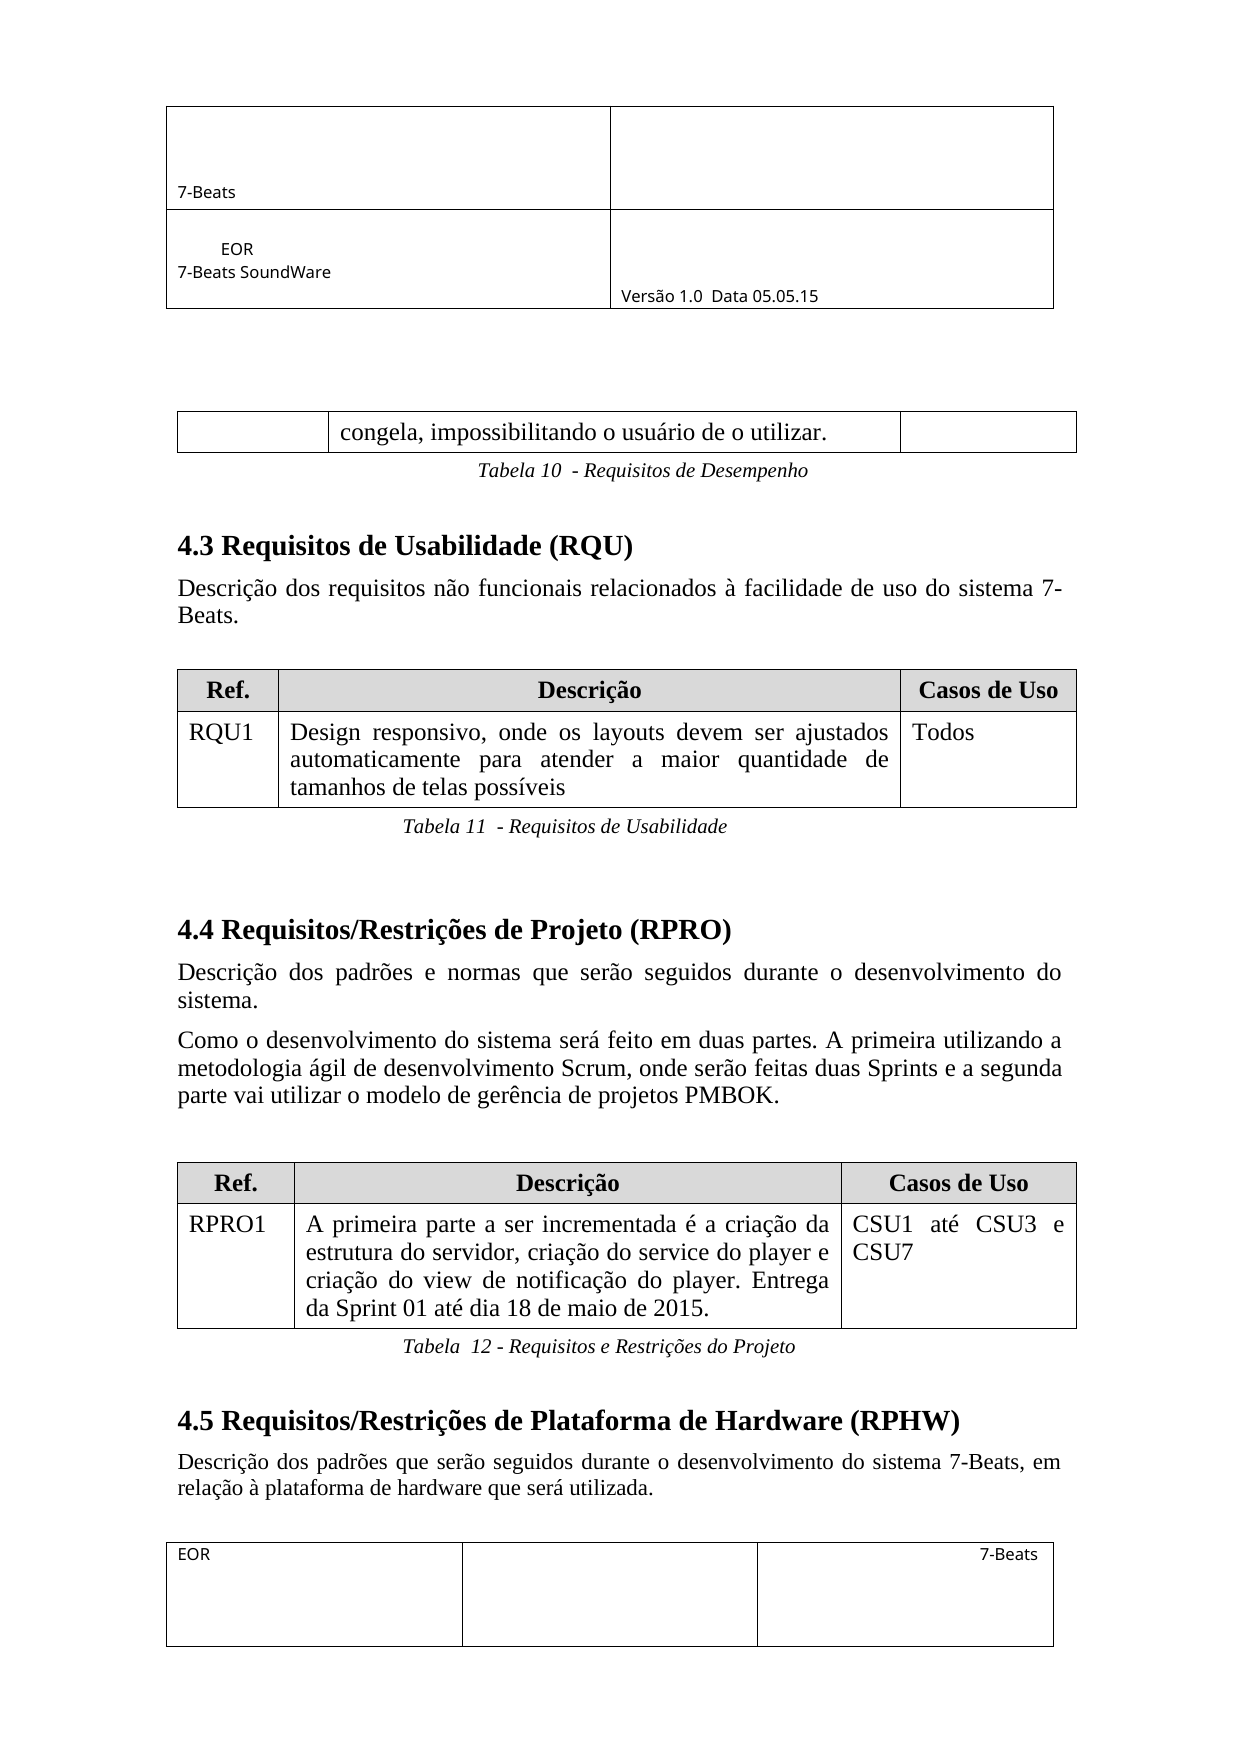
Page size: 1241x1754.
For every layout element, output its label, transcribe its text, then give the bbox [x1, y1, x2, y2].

table_cell [178, 412, 328, 452]
text Descrição dos requisitos não funcionais relacionados à facilidade de uso do sistema 7-Beats. [177, 574, 1063, 629]
table_header Descrição [295, 1163, 841, 1203]
table_cell [901, 412, 1076, 452]
table_cell CSU1 até CSU3 e CSU7 [842, 1204, 1076, 1328]
table_cell Design responsivo, onde os layouts devem ser ajustados automaticamente para atender a maior quantidade de tamanhos de telas possíveis [279, 712, 900, 807]
table_cell RQU1 [178, 712, 278, 807]
table_cell Todos [901, 712, 1076, 807]
text Como o desenvolvimento do sistema será feito em duas partes. A primeira utilizando a metodologia ágil de desenvolvimento Scrum, onde serão feitas duas Sprints e a segunda parte vai utilizar o modelo de gerência de projetos PMBOK. [177, 1026, 1063, 1109]
table_header Casos de Uso [901, 670, 1076, 711]
table_cell RPRO1 [178, 1204, 294, 1328]
subtitle 4.5 Requisitos/Restrições de Plataforma de Hardware (RPHW) [177, 1404, 1063, 1437]
text Descrição dos padrões e normas que serão seguidos durante o desenvolvimento do sistema. [177, 958, 1063, 1014]
text Tabela 12 - Requisitos e Restrições do Projeto [327, 1335, 1063, 1358]
table_header Ref. [178, 1163, 294, 1203]
table_cell congela, impossibilitando o usuário de o utilizar. [329, 412, 900, 452]
subtitle 4.4 Requisitos/Restrições de Projeto (RPRO) [177, 913, 1063, 946]
table_cell A primeira parte a ser incrementada é a criação da estrutura do servidor, criação do service do player e criação do view de notificação do player. Entrega da Sprint 01 até dia 18 de maio de 2015. [295, 1204, 841, 1328]
text Tabela 11 - Requisitos de Usabilidade [365, 814, 1063, 838]
table_header Descrição [279, 670, 900, 711]
text Descrição dos padrões que serão seguidos durante o desenvolvimento do sistema 7-Beats, em relação à plataforma de hardware que será utilizada. [177, 1449, 1063, 1500]
table_header Ref. [178, 670, 278, 711]
text Tabela 10 - Requisitos de Desempenho [402, 459, 1063, 482]
subtitle 4.3 Requisitos de Usabilidade (RQU) [177, 529, 1063, 561]
table_header Casos de Uso [842, 1163, 1076, 1203]
